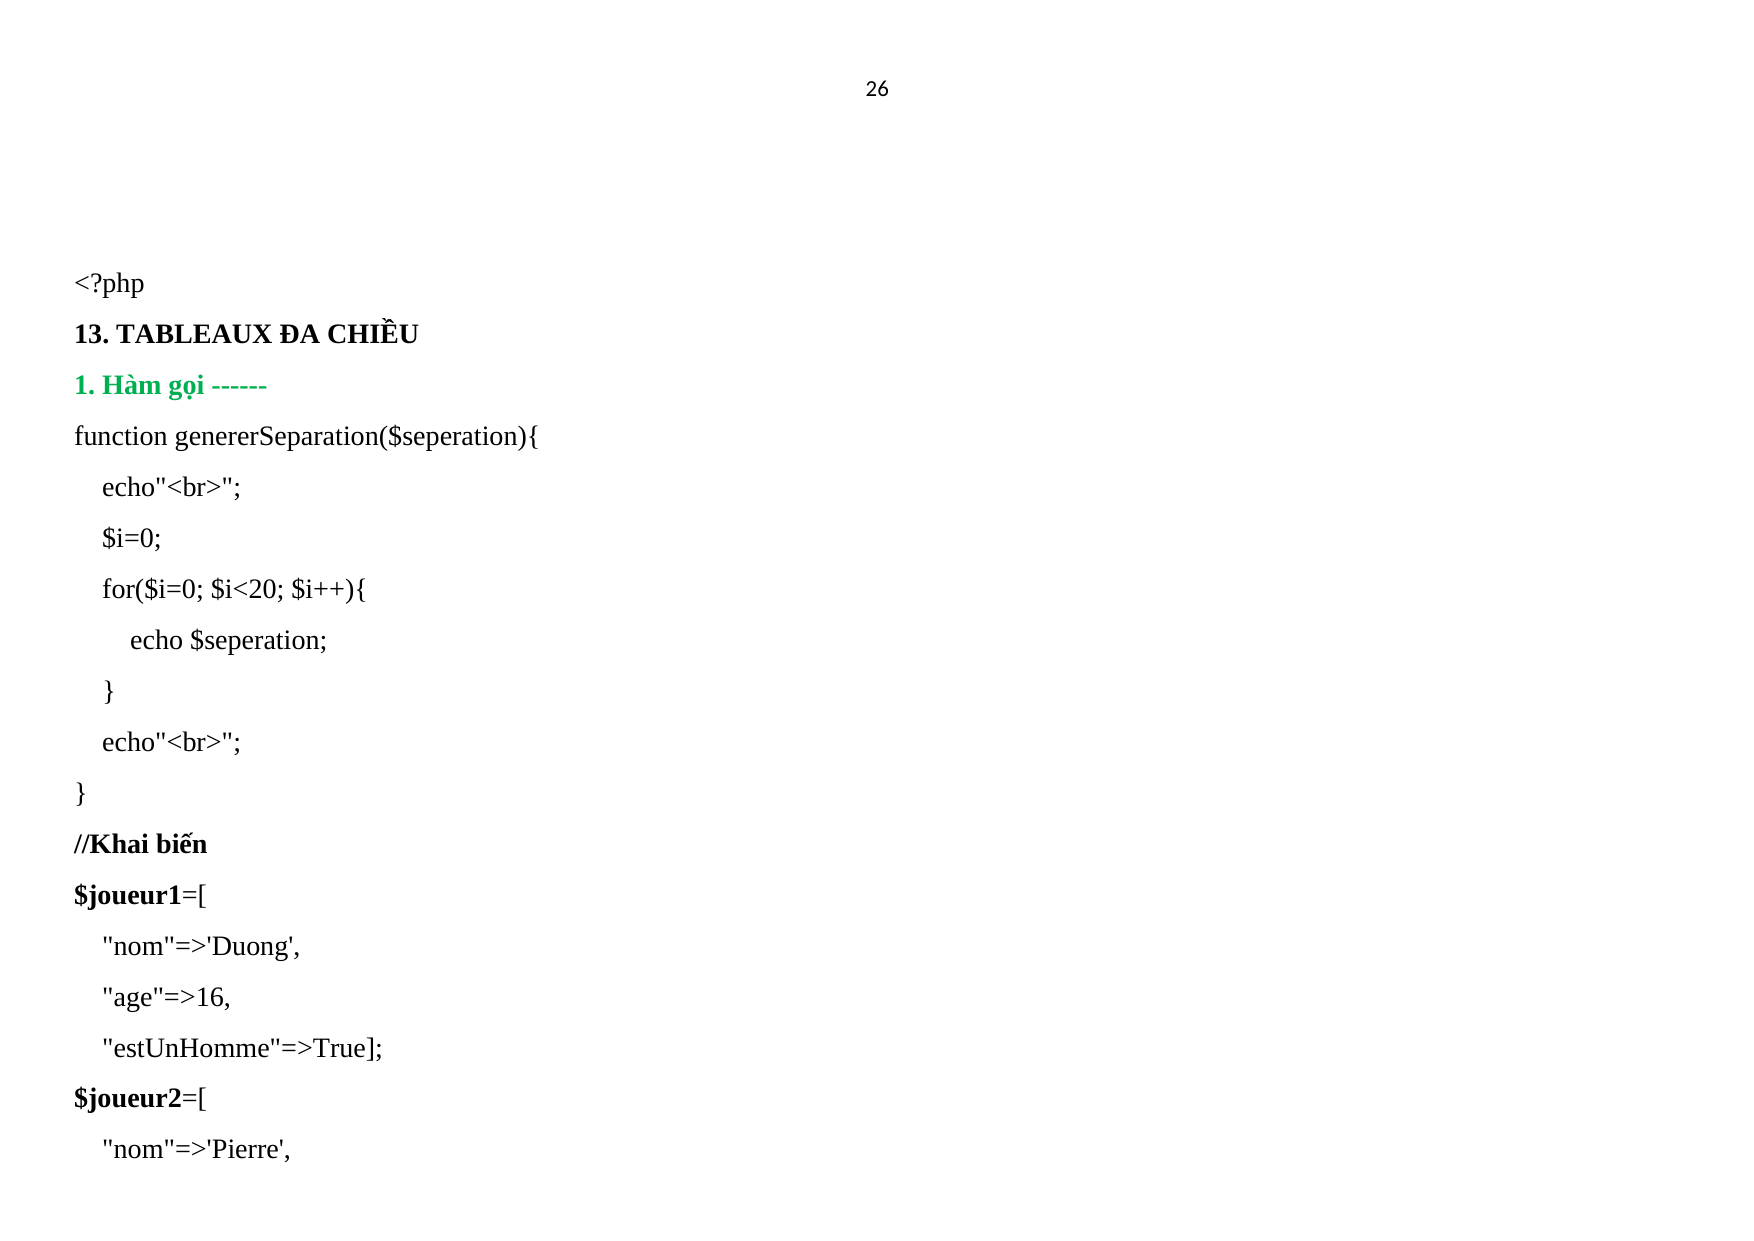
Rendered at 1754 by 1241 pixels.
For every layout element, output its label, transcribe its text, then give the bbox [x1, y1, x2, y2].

text $joueur2=[ [74, 1082, 1680, 1114]
text echo"<br>"; [74, 725, 1680, 757]
text 1. Hàm gọi ------ [74, 368, 1680, 401]
text "estUnHomme"=>True]; [74, 1031, 1680, 1063]
text } [74, 674, 1680, 706]
text $i=0; [74, 521, 1680, 554]
text "age"=>16, [74, 980, 1680, 1012]
text for($i=0; $i<20; $i++){ [74, 572, 1680, 604]
text echo $seperation; [74, 623, 1680, 656]
text 13. TABLEAUX ĐA CHIỀU [74, 317, 1680, 350]
text echo"<br>"; [74, 470, 1680, 503]
text "nom"=>'Duong', [74, 929, 1680, 961]
text <?php [74, 267, 1680, 299]
text //Khai biến [74, 827, 1680, 859]
text $joueur1=[ [74, 878, 1680, 910]
text } [74, 776, 1680, 808]
text function genererSeparation($seperation){ [74, 419, 1680, 452]
text "nom"=>'Pierre', [74, 1132, 1680, 1165]
